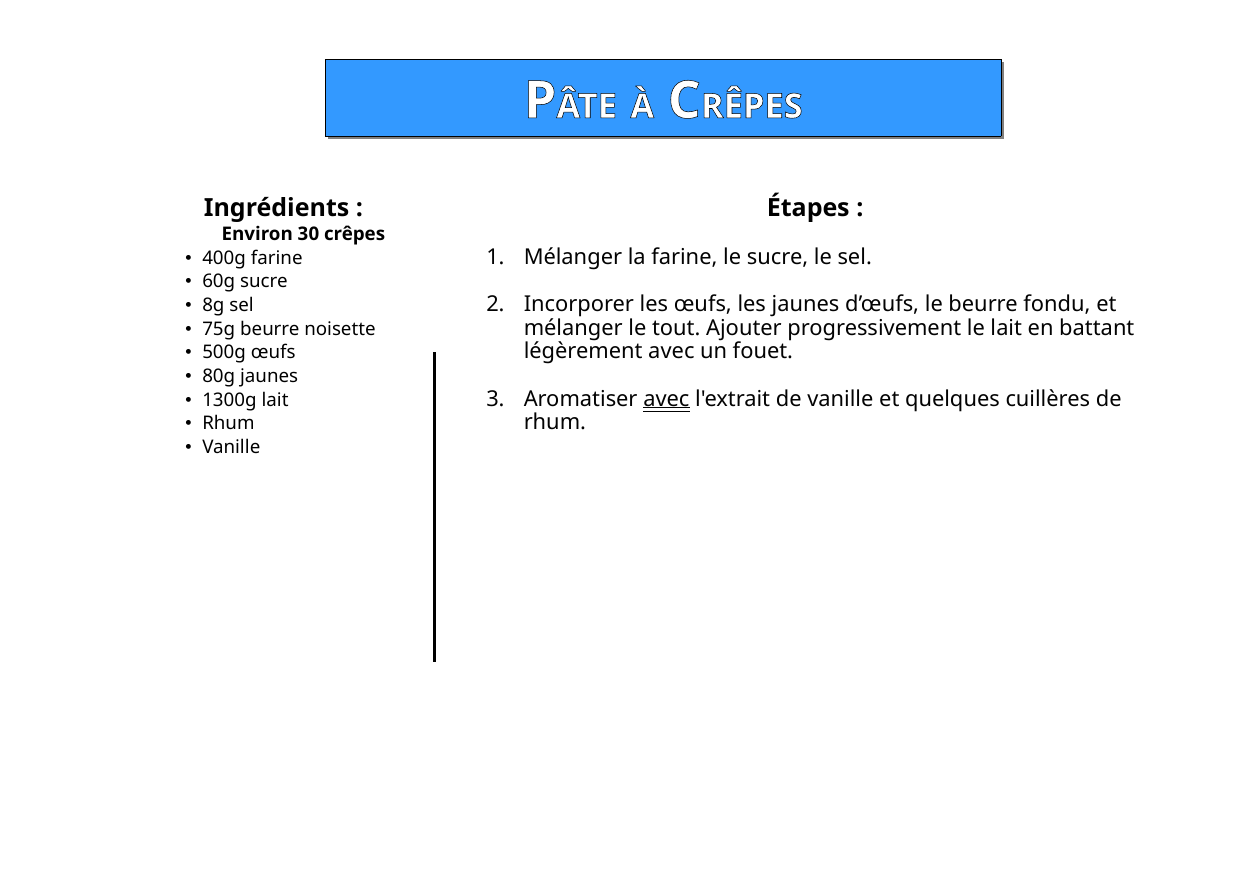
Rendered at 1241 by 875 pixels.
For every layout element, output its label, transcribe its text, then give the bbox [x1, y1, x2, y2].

list Rhum [185, 411, 419, 434]
list Vanille [185, 434, 419, 458]
list Mélanger la farine, le sucre, le sel. [486, 245, 1181, 269]
list 75g beurre noisette [185, 316, 419, 340]
text Ingrédients : [148, 198, 419, 222]
list 1300g lait [185, 387, 419, 411]
text Étapes : [448, 198, 1181, 222]
list Aromatiser avec l'extrait de vanille et quelques cuillères de rhum. [486, 387, 1181, 434]
list 500g œufs [185, 340, 419, 363]
list 60g sucre [185, 269, 419, 293]
list Incorporer les œufs, les jaunes d’œufs, le beurre fondu, et mélanger le tout. Ajouter progressivement le lait en battant légèrement avec un fouet. [486, 293, 1181, 363]
list 80g jaunes [185, 363, 419, 387]
list 8g sel [185, 293, 419, 316]
text Environ 30 crêpes [148, 222, 419, 245]
list 400g farine [185, 245, 419, 269]
